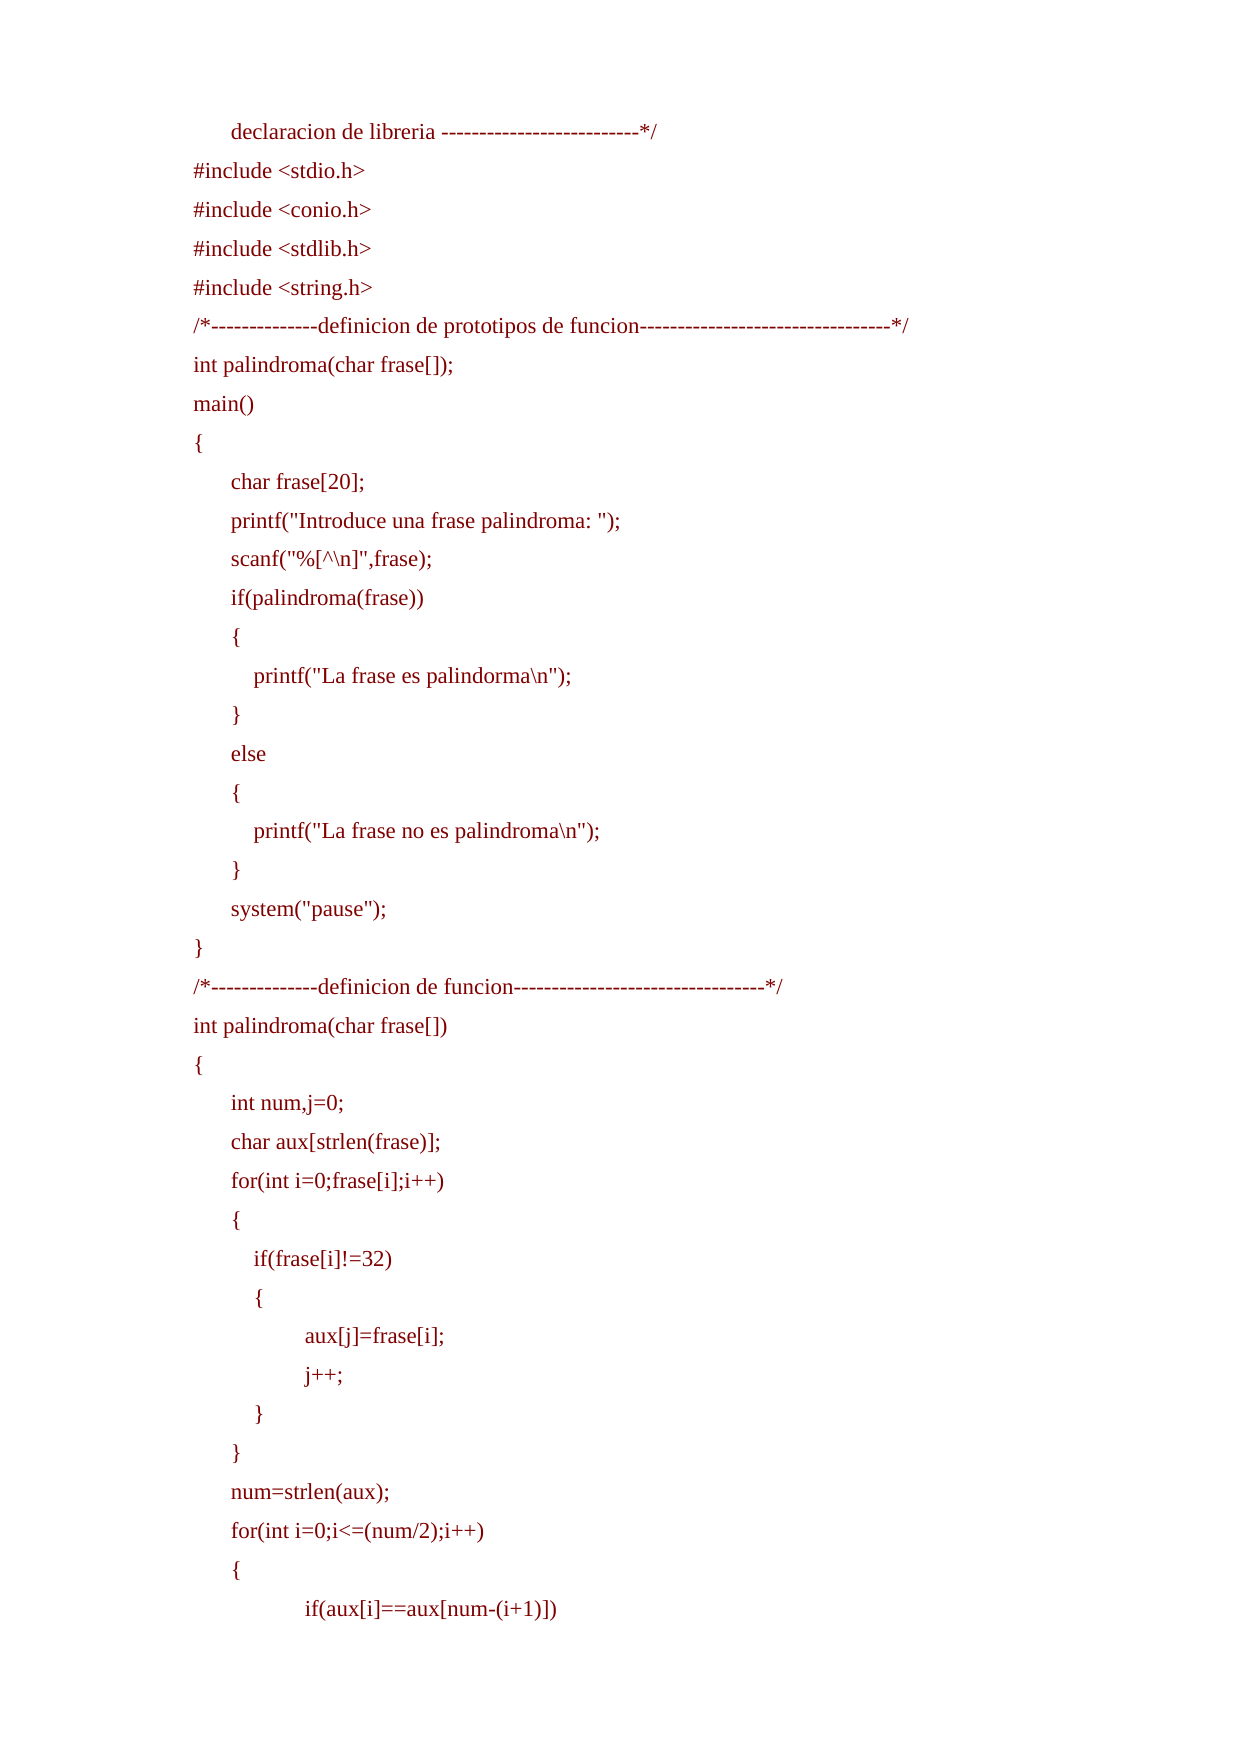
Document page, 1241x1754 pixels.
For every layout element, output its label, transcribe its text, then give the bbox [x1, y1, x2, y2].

text char frase[20]; [193, 468, 1122, 494]
text /*--------------definicion de prototipos de funcion---------------------------------*/ [193, 312, 1122, 339]
text /*--------------definicion de funcion---------------------------------*/ [193, 973, 1122, 999]
text #include <conio.h> [193, 196, 1122, 222]
text { [193, 429, 1122, 455]
text { [193, 1284, 1122, 1310]
text system("pause"); [193, 895, 1122, 922]
text } [193, 856, 1122, 883]
text { [193, 1051, 1122, 1077]
text #include <string.h> [193, 273, 1122, 300]
text { [193, 1556, 1122, 1582]
text for(int i=0;frase[i];i++) [193, 1167, 1122, 1193]
text } [193, 934, 1122, 960]
text main() [193, 390, 1122, 416]
text printf("La frase no es palindroma\n"); [193, 817, 1122, 844]
text if(aux[i]==aux[num-(i+1)]) [193, 1594, 1122, 1621]
text aux[j]=frase[i]; [193, 1323, 1122, 1349]
text { [193, 1206, 1122, 1232]
text printf("La frase es palindorma\n"); [193, 662, 1122, 688]
text } [193, 1439, 1122, 1466]
text j++; [193, 1361, 1122, 1388]
text num=strlen(aux); [193, 1478, 1122, 1504]
list declaracion de libreria --------------------------*/ [193, 118, 1122, 144]
text char aux[strlen(frase)]; [193, 1128, 1122, 1155]
text for(int i=0;i<=(num/2);i++) [193, 1517, 1122, 1543]
text } [193, 1400, 1122, 1427]
text printf("Introduce una frase palindroma: "); [193, 507, 1122, 533]
text if(palindroma(frase)) [193, 584, 1122, 611]
text int num,j=0; [193, 1089, 1122, 1116]
text #include <stdlib.h> [193, 235, 1122, 261]
text scanf("%[^\n]",frase); [193, 546, 1122, 572]
text #include <stdio.h> [193, 157, 1122, 183]
text { [193, 779, 1122, 805]
text int palindroma(char frase[]) [193, 1012, 1122, 1038]
text else [193, 740, 1122, 766]
text } [193, 701, 1122, 727]
text int palindroma(char frase[]); [193, 351, 1122, 378]
text if(frase[i]!=32) [193, 1245, 1122, 1271]
text { [193, 623, 1122, 649]
